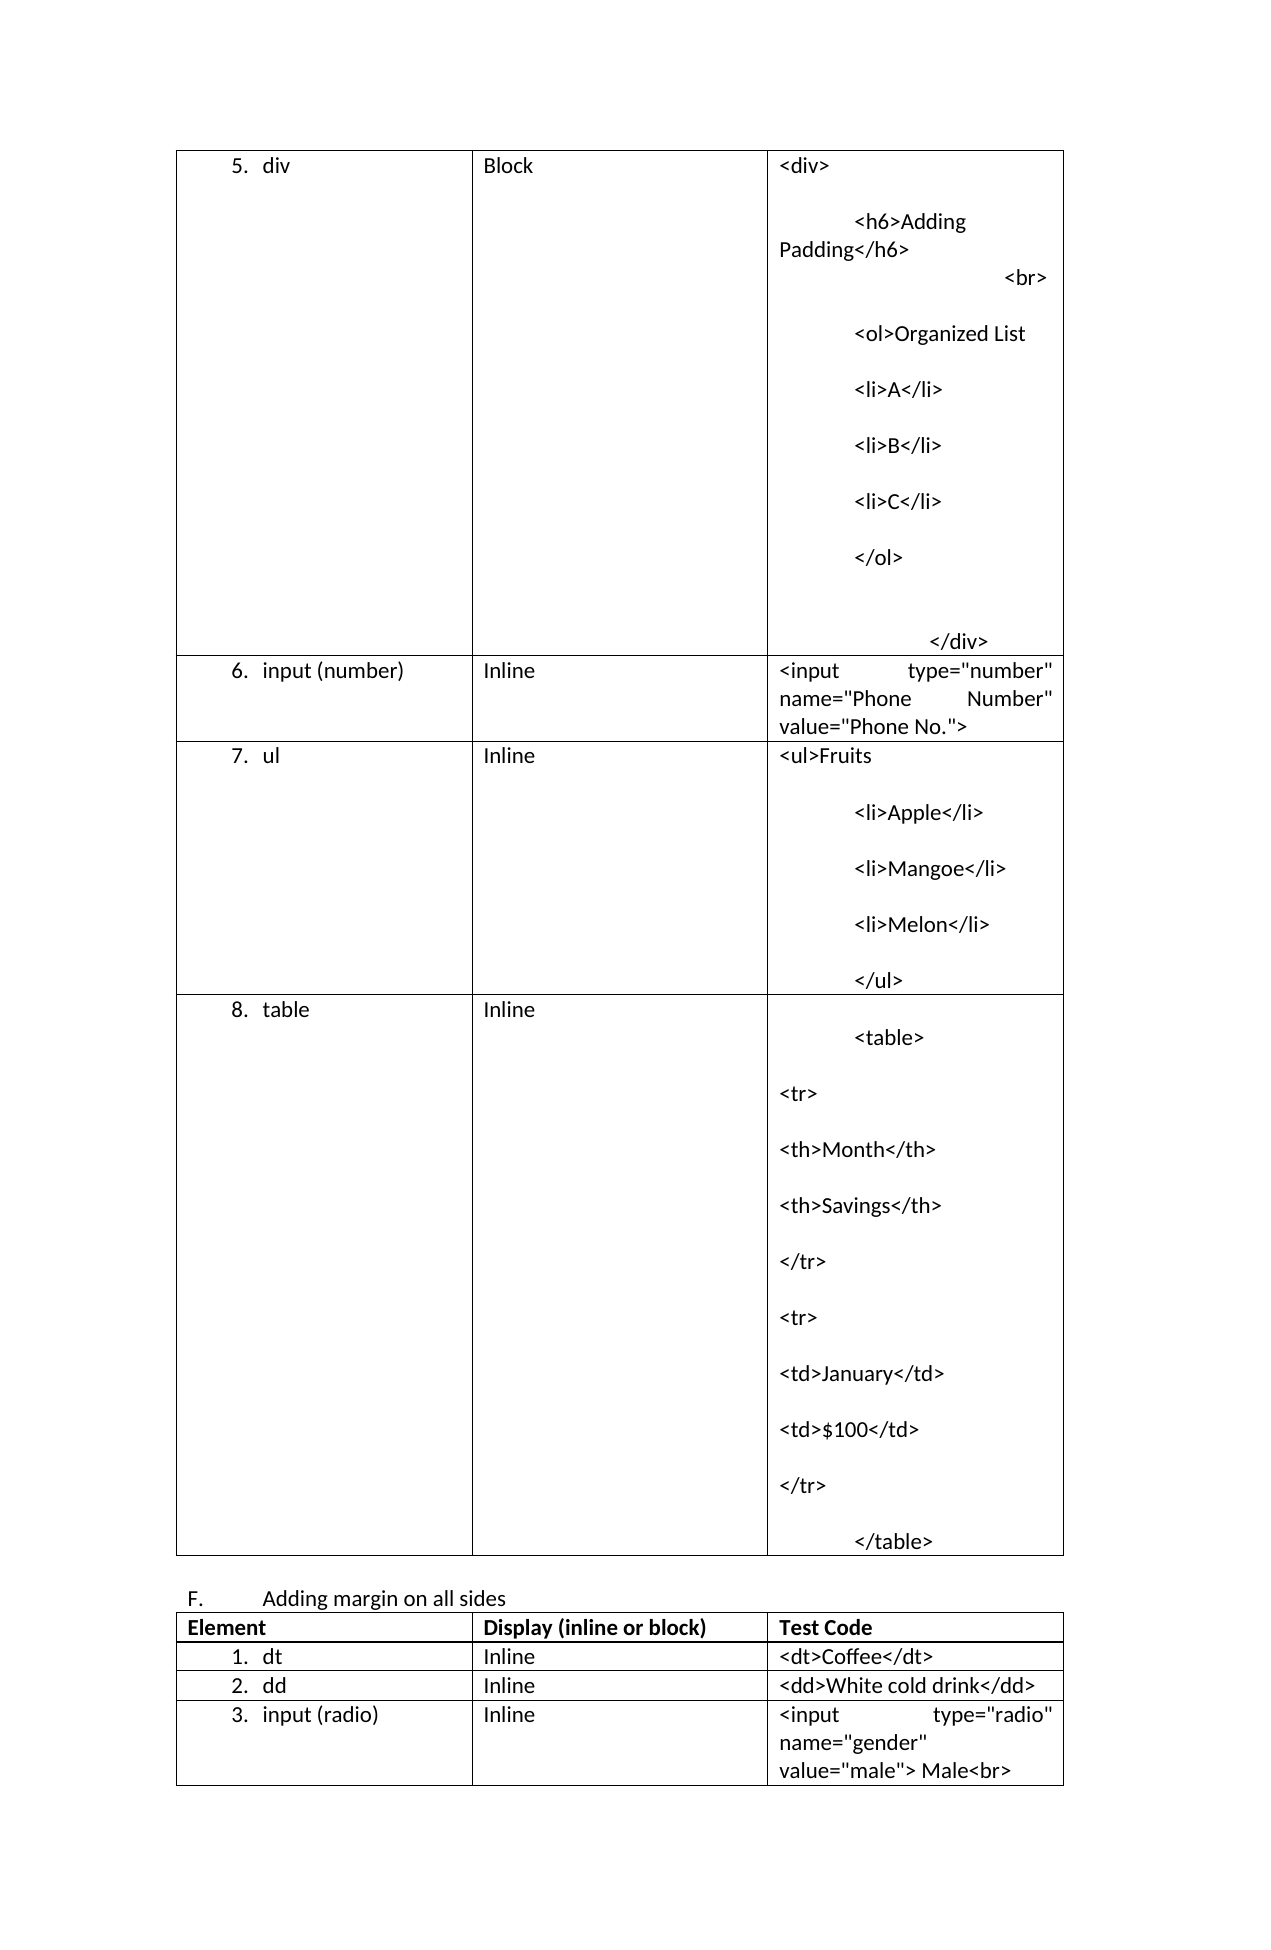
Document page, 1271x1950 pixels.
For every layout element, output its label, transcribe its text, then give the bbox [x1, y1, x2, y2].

table_cell <table> <tr> <th>Month</th> <th>Savings</th> </tr> <tr> <td>January</td> <td>$100</td> </tr> </table> [1053, 995, 1063, 1555]
table_header Test Code [768, 1613, 779, 1641]
table_cell Inline [473, 656, 767, 741]
table_cell dt [461, 1643, 472, 1670]
table_cell input (radio) [177, 1701, 472, 1784]
table_header Element [177, 1613, 187, 1641]
table_cell <table> <tr> <th>Month</th> <th>Savings</th> </tr> <tr> <td>January</td> <td>$100</td> </tr> </table> [768, 995, 779, 1555]
table_cell <div> <h6>Adding Padding</h6> <br> <ol>Organized List <li>A</li> <li>B</li> <li>C</li> </ol> </div> [768, 151, 779, 655]
table_cell input (number) [177, 656, 472, 741]
table_header Element [461, 1613, 472, 1641]
table_cell Inline [473, 995, 767, 1555]
table_cell Inline [473, 1701, 767, 1784]
table_header Test Code [1053, 1613, 1063, 1641]
table_cell Inline [757, 1643, 767, 1670]
list Adding margin on all sides [187, 1584, 1083, 1612]
table_cell <ul>Fruits <li>Apple</li> <li>Mangoe</li> <li>Melon</li> </ul> [1053, 742, 1063, 994]
table_cell Block [473, 151, 767, 655]
table_cell <div> <h6>Adding Padding</h6> <br> <ol>Organized List <li>A</li> <li>B</li> <li>C</li> </ol> </div> [1053, 151, 1063, 655]
table_cell div [177, 151, 472, 655]
table_cell ul [177, 742, 472, 994]
table_cell <ul>Fruits <li>Apple</li> <li>Mangoe</li> <li>Melon</li> </ul> [768, 742, 779, 994]
table_cell Inline [473, 1643, 483, 1670]
table_cell Inline [473, 742, 767, 994]
table_cell Inline [473, 1671, 483, 1699]
table_cell Inline [757, 1671, 767, 1699]
table_cell table [177, 995, 472, 1555]
table_cell dd [461, 1671, 472, 1699]
